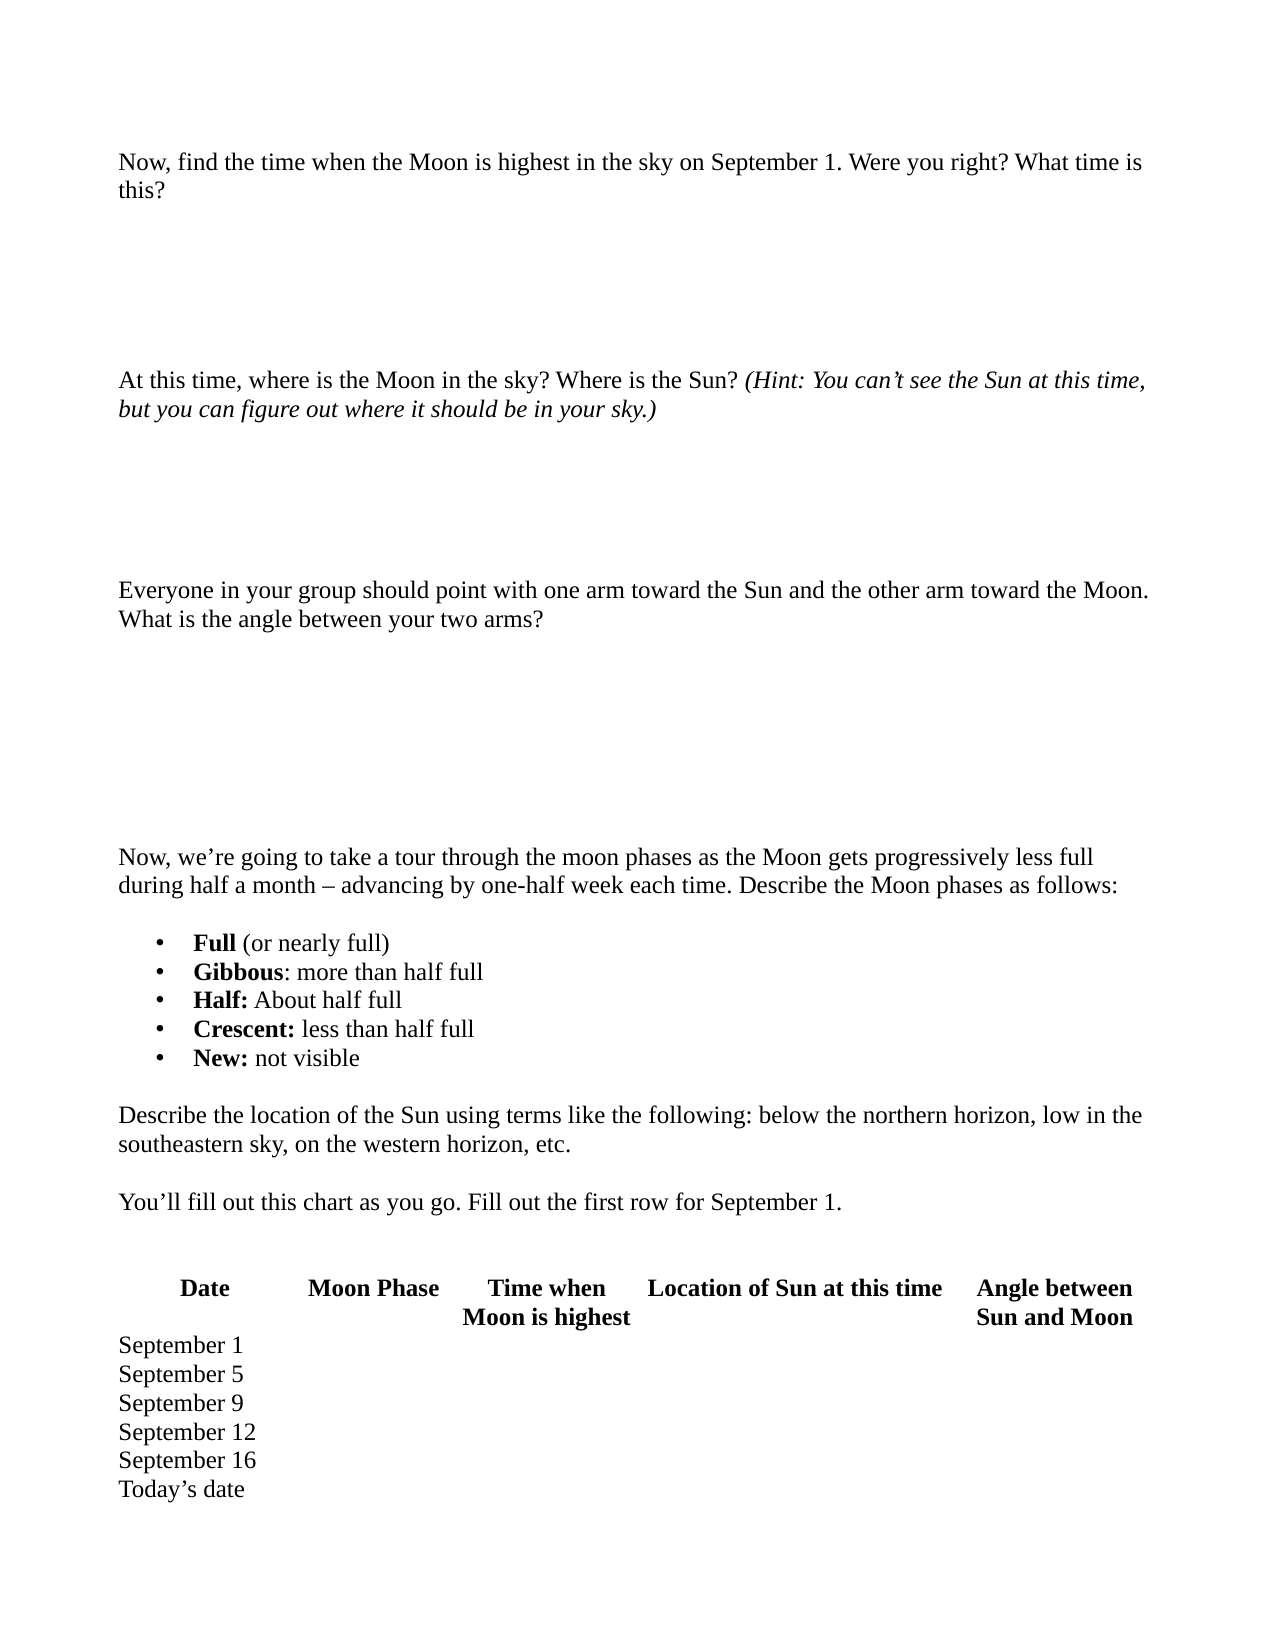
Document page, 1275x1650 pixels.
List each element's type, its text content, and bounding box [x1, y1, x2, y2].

table_header Location of Sun at this time [638, 1273, 952, 1331]
table_cell [291, 1331, 456, 1359]
table_cell September 16 [118, 1446, 291, 1474]
table_cell [953, 1388, 1157, 1417]
table_header Moon Phase [291, 1273, 456, 1331]
table_cell [638, 1474, 952, 1503]
table_cell [456, 1474, 637, 1503]
table_header Time when Moon is highest [456, 1273, 637, 1331]
table_header Date [118, 1273, 291, 1331]
table_header Angle between Sun and Moon [953, 1273, 1157, 1331]
table_cell [953, 1446, 1157, 1474]
table_cell [291, 1388, 456, 1417]
list New: not visible [156, 1043, 1157, 1072]
table_cell [456, 1388, 637, 1417]
text Describe the location of the Sun using terms like the following: below the northern horizon, low in the southeastern sky, on the western horizon, etc. [118, 1101, 1157, 1158]
text Now, we’re going to take a tour through the moon phases as the Moon gets progressively less full during half a month – advancing by one-half week each time. Describe the Moon phases as follows: [118, 842, 1157, 899]
table_cell [638, 1359, 952, 1388]
table_header [118, 690, 1157, 756]
table_cell [638, 1446, 952, 1474]
text Everyone in your group should point with one arm toward the Sun and the other arm toward the Moon. What is the angle between your two arms? [118, 575, 1157, 632]
table_cell [953, 1417, 1157, 1446]
table_cell [456, 1417, 637, 1446]
text At this time, where is the Moon in the sky? Where is the Sun? (Hint: You can’t see the Sun at this time, but you can figure out where it should be in your sky.) [118, 366, 1157, 423]
table_cell [456, 1359, 637, 1388]
table_cell [291, 1446, 456, 1474]
table_cell [456, 1331, 637, 1359]
table_cell [953, 1359, 1157, 1388]
table_cell [953, 1474, 1157, 1503]
table_header [118, 233, 1157, 308]
table_cell [291, 1359, 456, 1388]
table_cell [953, 1331, 1157, 1359]
table_cell September 12 [118, 1417, 291, 1446]
table_cell [456, 1446, 637, 1474]
table_cell [638, 1331, 952, 1359]
text Now, find the time when the Moon is highest in the sky on September 1. Were you right? What time is this? [118, 147, 1157, 204]
list Crescent: less than half full [156, 1014, 1157, 1043]
table_cell [291, 1474, 456, 1503]
list Full (or nearly full) [156, 928, 1157, 957]
table_cell [638, 1388, 952, 1417]
text You’ll fill out this chart as you go. Fill out the first row for September 1. [118, 1187, 1157, 1216]
table_cell Today’s date [118, 1474, 291, 1503]
table_header [118, 452, 1157, 517]
list Half: About half full [156, 986, 1157, 1014]
table_cell [638, 1417, 952, 1446]
table_cell [291, 1417, 456, 1446]
list Gibbous: more than half full [156, 957, 1157, 986]
table_cell September 5 [118, 1359, 291, 1388]
table_cell September 9 [118, 1388, 291, 1417]
table_cell September 1 [118, 1331, 291, 1359]
